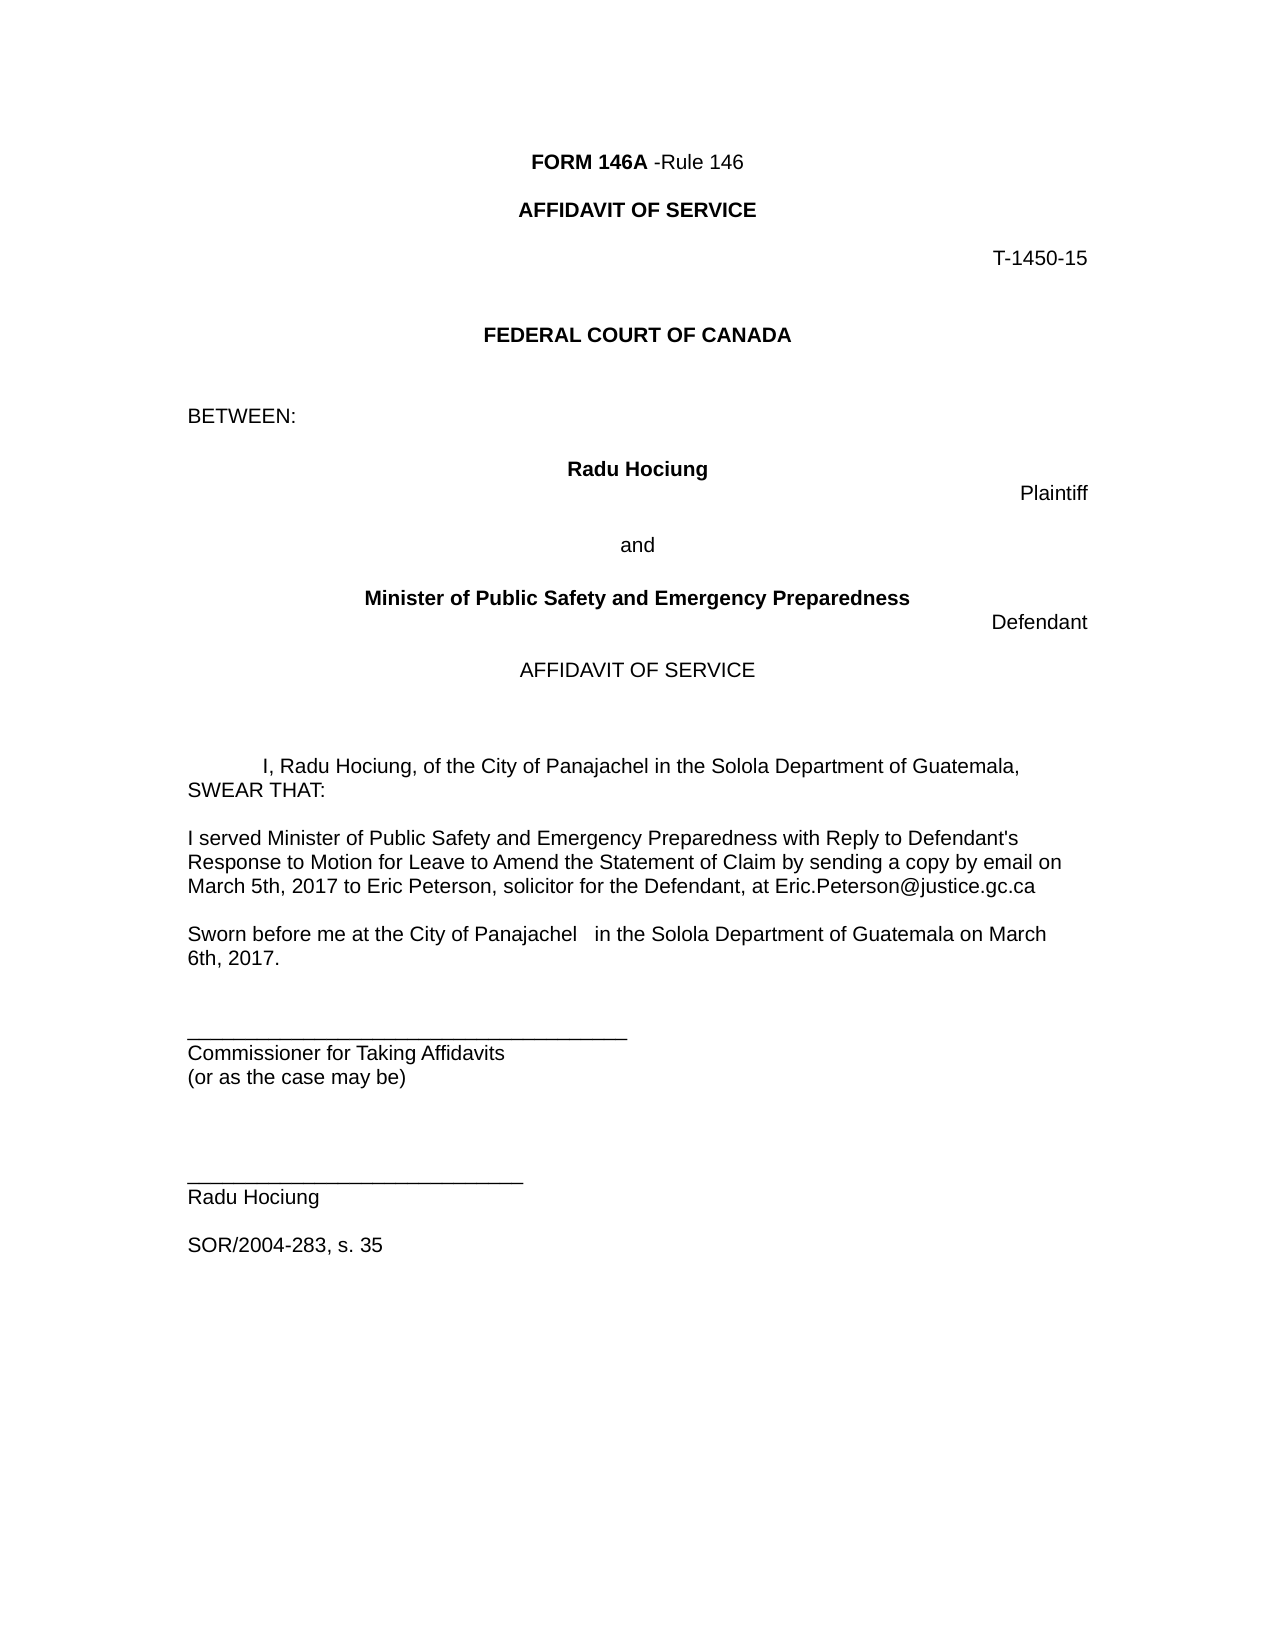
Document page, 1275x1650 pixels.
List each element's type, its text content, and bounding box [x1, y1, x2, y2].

text Commissioner for Taking Affidavits [187, 1041, 1087, 1065]
text T-1450-15 [187, 246, 1087, 270]
text _____________________________ [187, 1161, 1087, 1185]
text FEDERAL COURT OF CANADA [187, 322, 1087, 346]
text BETWEEN: [187, 404, 1087, 428]
text Radu Hociung [187, 457, 1087, 481]
text AFFIDAVIT OF SERVICE [187, 658, 1087, 682]
text ______________________________________ [187, 1017, 1087, 1041]
text FORM 146A -Rule 146 [187, 150, 1087, 174]
text I, Radu Hociung, of the City of Panajachel in the Solola Department of Guatemala, SWEAR THAT: [187, 754, 1087, 802]
text Sworn before me at the City of Panajachel in the Solola Department of Guatemala on March 6th, 2017. [187, 921, 1087, 969]
text Radu Hociung [187, 1185, 1087, 1209]
text I served Minister of Public Safety and Emergency Preparedness with Reply to Defendant's Response to Motion for Leave to Amend the Statement of Claim by sending a copy by email on March 5th, 2017 to Eric Peterson, solicitor for the Defendant, at Eric.Peterson@justice.gc.ca [187, 826, 1087, 897]
text Plaintiff [187, 481, 1087, 504]
text and [187, 533, 1087, 557]
text AFFIDAVIT OF SERVICE [187, 198, 1087, 222]
text Defendant [187, 610, 1087, 634]
text (or as the case may be) [187, 1065, 1087, 1089]
text SOR/2004-283, s. 35 [187, 1233, 1087, 1257]
text Minister of Public Safety and Emergency Preparedness [187, 586, 1087, 610]
